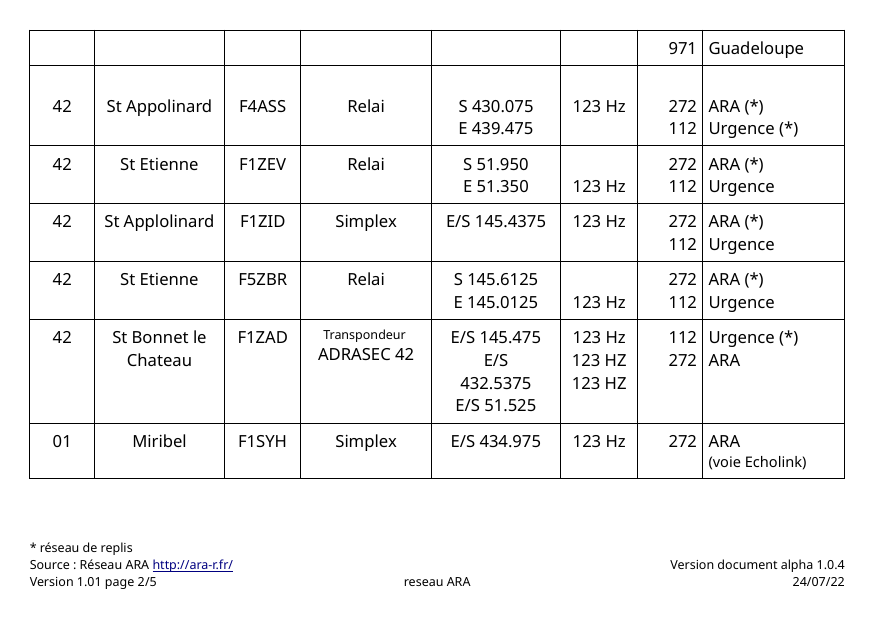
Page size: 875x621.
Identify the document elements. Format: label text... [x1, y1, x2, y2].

table_cell [432, 31, 560, 65]
table_cell 42 [30, 204, 94, 261]
table_cell Relai [301, 66, 431, 145]
table_cell F1ZAD [225, 320, 300, 422]
table_cell 42 [30, 66, 94, 145]
table_cell St Etienne [95, 262, 224, 319]
table_cell S 430.075 E 439.475 [432, 66, 560, 145]
table_cell ARA (*) Urgence [703, 262, 844, 319]
table_cell St Bonnet le Chateau [95, 320, 224, 422]
table_cell [561, 31, 637, 65]
table_cell 42 [30, 320, 94, 422]
table_cell 971 [638, 31, 702, 65]
table_cell Simplex [301, 204, 431, 261]
table_cell 112 272 [638, 320, 702, 422]
table_cell E/S 145.475 E/S 432.5375 E/S 51.525 [432, 320, 560, 422]
table_cell Simplex [301, 424, 431, 477]
table_cell Relai [301, 262, 431, 319]
table_cell ARA (*) Urgence [703, 204, 844, 261]
table_cell E/S 434.975 [432, 424, 560, 477]
table_cell 272 112 [638, 204, 702, 261]
table_cell Urgence (*) ARA [703, 320, 844, 422]
table_cell Relai [301, 146, 431, 203]
table_cell 123 Hz [561, 262, 637, 319]
table_cell St Applolinard [95, 204, 224, 261]
table_cell 272 112 [638, 66, 702, 145]
table_cell F1ZEV [225, 146, 300, 203]
table_cell S 145.6125 E 145.0125 [432, 262, 560, 319]
table_cell ARA (voie Echolink) [703, 424, 844, 477]
table_cell ARA (*) Urgence [703, 146, 844, 203]
table_cell 123 Hz [561, 146, 637, 203]
table_cell 272 [638, 424, 702, 477]
table_cell 123 Hz [561, 66, 637, 145]
table_cell [95, 31, 224, 65]
table_cell [225, 31, 300, 65]
table_cell F1ZID [225, 204, 300, 261]
table_cell E/S 145.4375 [432, 204, 560, 261]
table_cell Miribel [95, 424, 224, 477]
table_cell S 51.950 E 51.350 [432, 146, 560, 203]
table_cell 272 112 [638, 262, 702, 319]
table_cell St Appolinard [95, 66, 224, 145]
table_cell 42 [30, 146, 94, 203]
table_cell 123 Hz [561, 424, 637, 477]
table_cell F5ZBR [225, 262, 300, 319]
table_cell St Etienne [95, 146, 224, 203]
table_cell 123 Hz 123 HZ 123 HZ [561, 320, 637, 422]
table_cell F1SYH [225, 424, 300, 477]
table_cell 01 [30, 424, 94, 477]
table_cell ARA (*) Urgence (*) [703, 66, 844, 145]
table_cell 123 Hz [561, 204, 637, 261]
table_cell [30, 31, 94, 65]
table_cell Guadeloupe [703, 31, 844, 65]
table_cell Transpondeur ADRASEC 42 [301, 320, 431, 422]
table_cell [301, 31, 431, 65]
table_cell 272 112 [638, 146, 702, 203]
table_cell 42 [30, 262, 94, 319]
table_cell F4ASS [225, 66, 300, 145]
